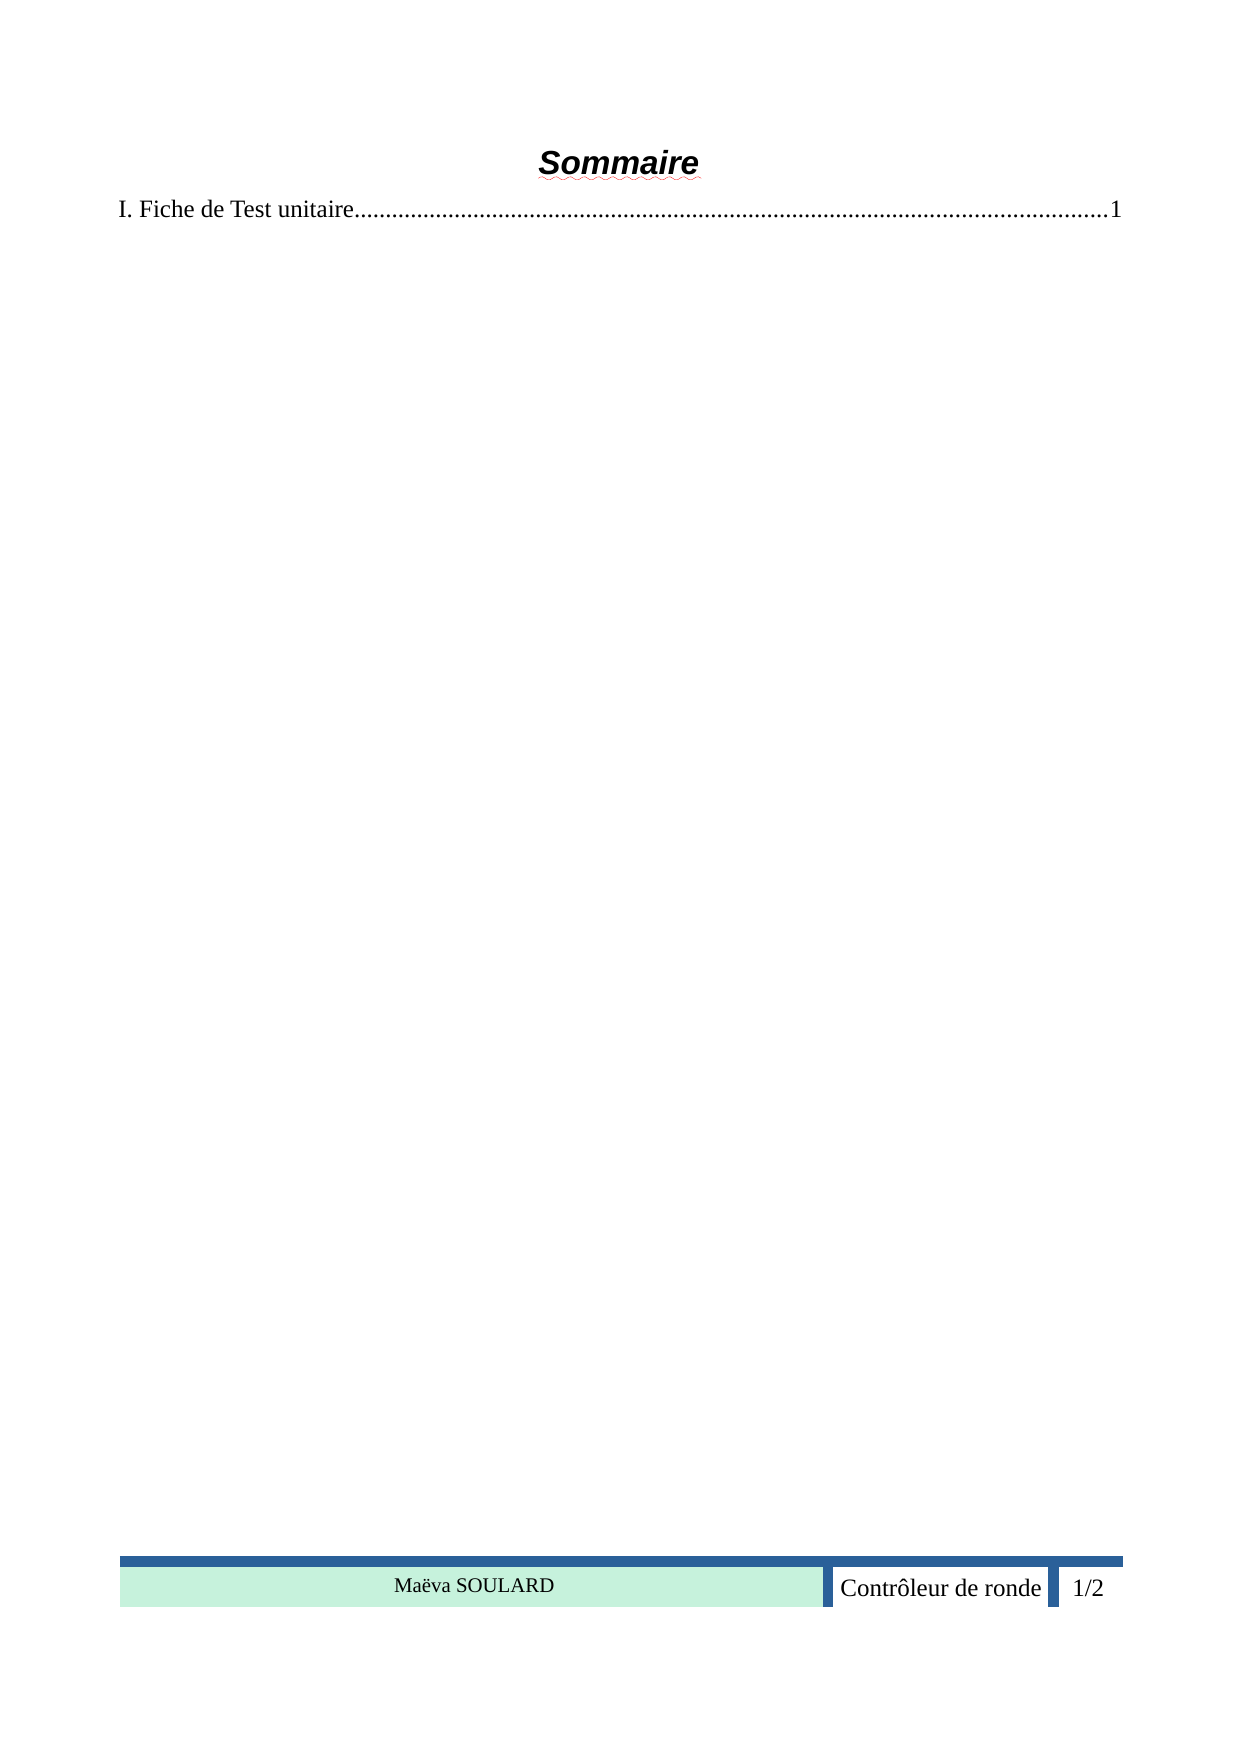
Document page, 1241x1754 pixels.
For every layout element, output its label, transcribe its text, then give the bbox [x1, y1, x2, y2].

subtitle Sommaire [118, 143, 1122, 182]
text I. Fiche de Test unitaire 1 [118, 194, 1122, 223]
